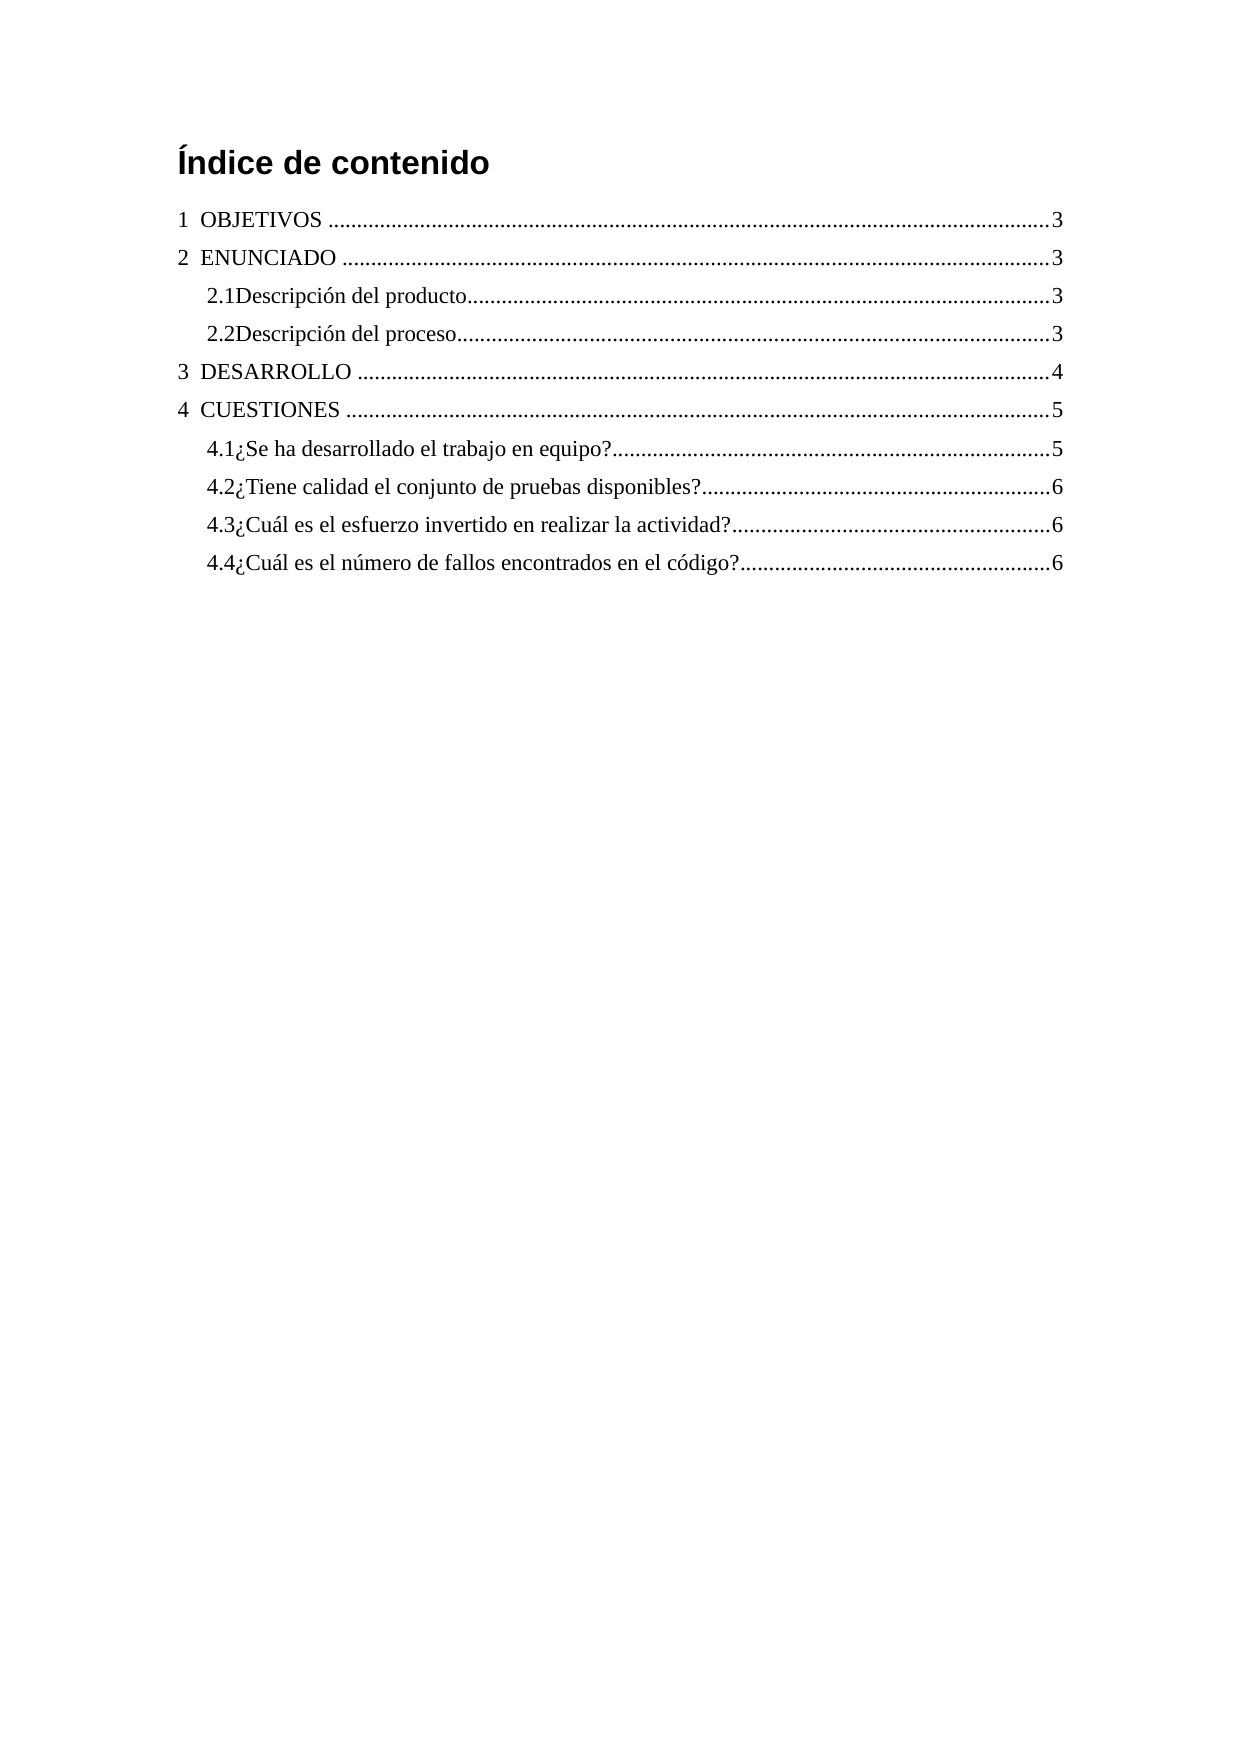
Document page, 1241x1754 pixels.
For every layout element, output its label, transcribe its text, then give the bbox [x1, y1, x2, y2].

text 2.2Descripción del proceso 3 [207, 320, 1063, 347]
text 4.1¿Se ha desarrollado el trabajo en equipo? 5 [207, 434, 1063, 461]
text 1 OBJETIVOS 3 [177, 206, 1063, 232]
text 4.2¿Tiene calidad el conjunto de pruebas disponibles? 6 [207, 473, 1063, 499]
text 4.3¿Cuál es el esfuerzo invertido en realizar la actividad? 6 [207, 511, 1063, 537]
text 4.4¿Cuál es el número de fallos encontrados en el código? 6 [207, 549, 1063, 575]
text 3 DESARROLLO 4 [177, 358, 1063, 385]
subtitle Índice de contenido [177, 143, 1063, 182]
text 4 CUESTIONES 5 [177, 396, 1063, 423]
text 2.1Descripción del producto 3 [207, 282, 1063, 308]
text 2 ENUNCIADO 3 [177, 244, 1063, 270]
